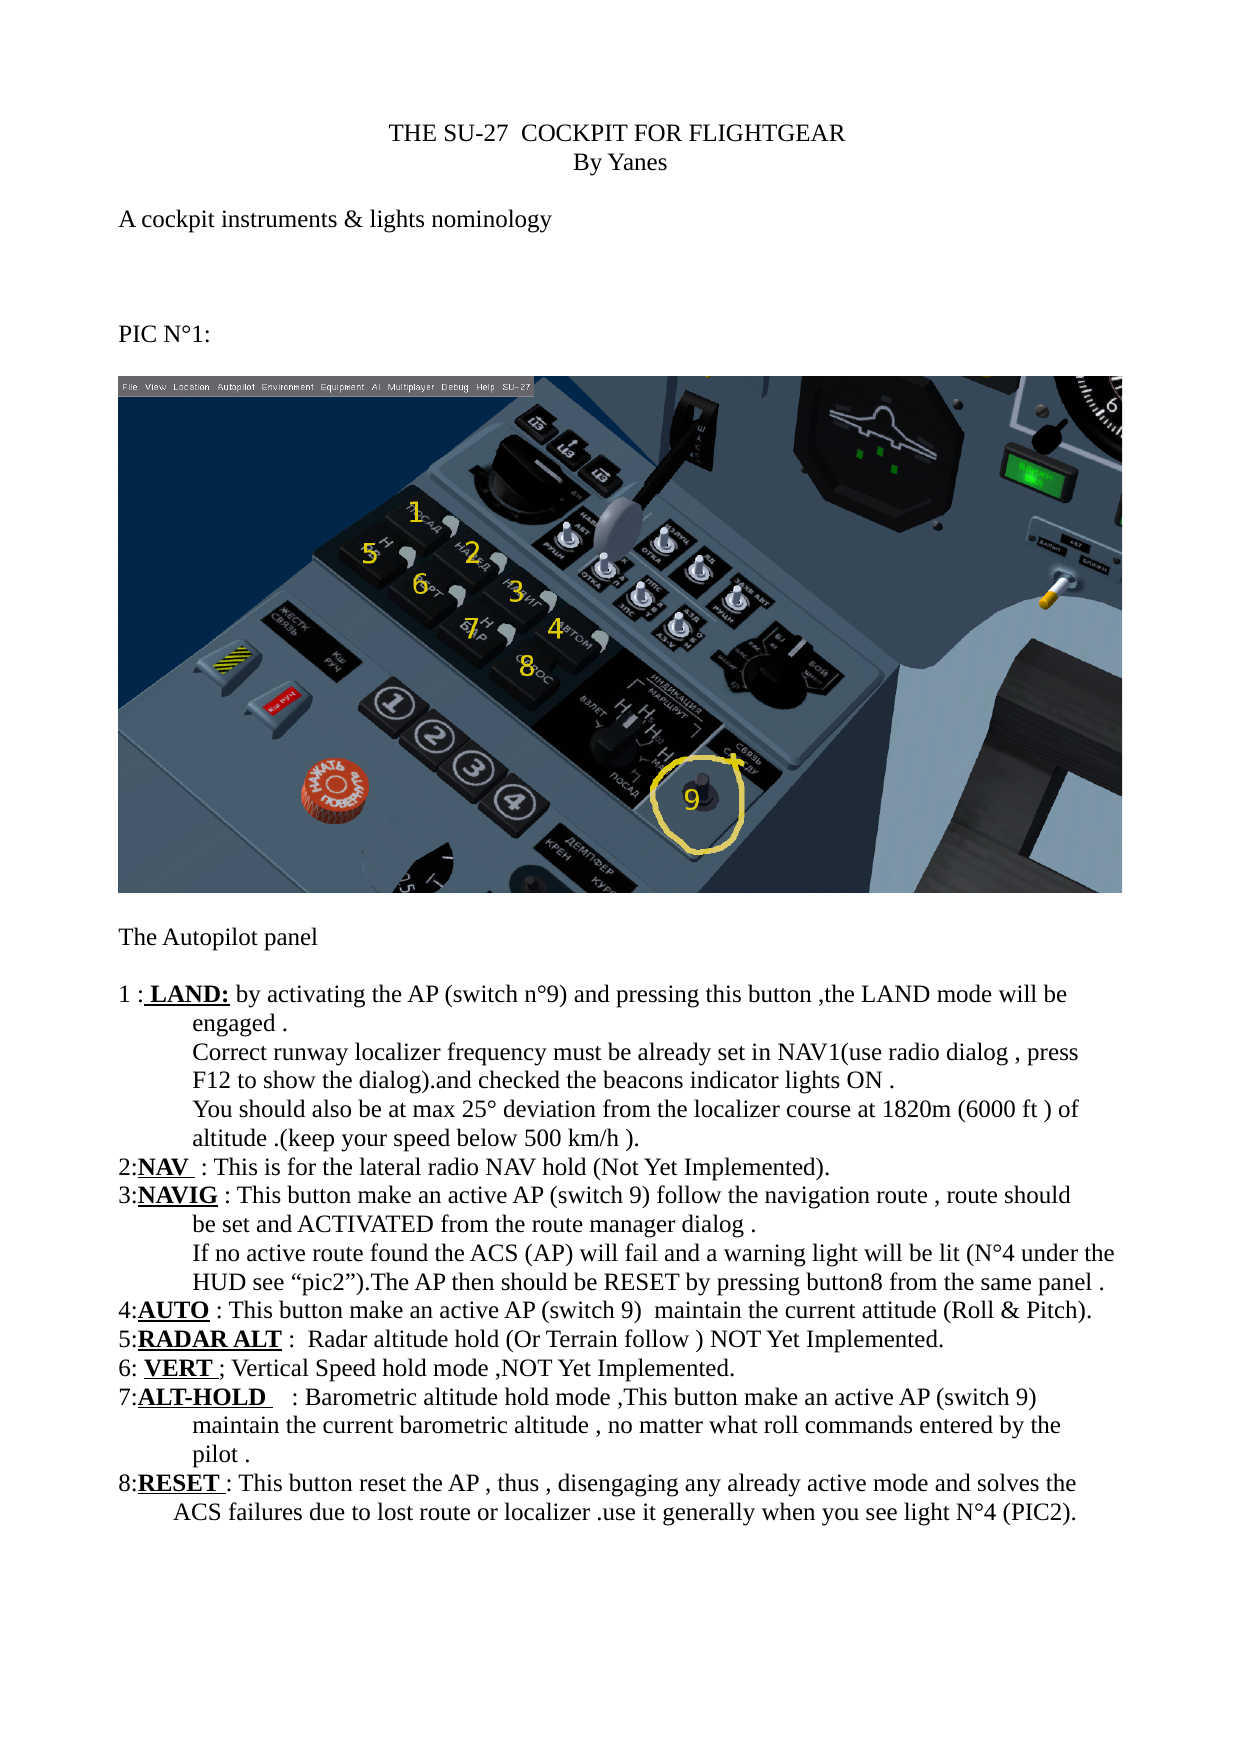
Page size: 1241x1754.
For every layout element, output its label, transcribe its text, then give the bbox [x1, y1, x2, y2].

text PIC N°1: [118, 319, 1122, 348]
text altitude .(keep your speed below 500 km/h ). [118, 1123, 1122, 1152]
text If no active route found the ACS (AP) will fail and a warning light will be lit (N°4 under the HUD see “pic2”).The AP then should be RESET by pressing button8 from the same panel . [118, 1238, 1122, 1295]
text Correct runway localizer frequency must be already set in NAV1(use radio dialog , press F12 to show the dialog).and checked the beacons indicator lights ON . [118, 1037, 1122, 1094]
text 7:ALT-HOLD : Barometric altitude hold mode ,This button make an active AP (switch 9) maintain the current barometric altitude , no matter what roll commands entered by the pilot . [118, 1382, 1122, 1468]
text be set and ACTIVATED from the route manager dialog . [118, 1209, 1122, 1238]
text 5:RADAR ALT : Radar altitude hold (Or Terrain follow ) NOT Yet Implemented. [118, 1324, 1122, 1353]
text By Yanes [118, 147, 1122, 176]
text 8:RESET : This button reset the AP , thus , disengaging any already active mode and solves the [118, 1468, 1122, 1497]
text You should also be at max 25° deviation from the localizer course at 1820m (6000 ft ) of [118, 1094, 1122, 1123]
text 4:AUTO : This button make an active AP (switch 9) maintain the current attitude (Roll & Pitch). [118, 1295, 1122, 1324]
text 6: VERT ; Vertical Speed hold mode ,NOT Yet Implemented. [118, 1353, 1122, 1382]
text 1 : LAND: by activating the AP (switch n°9) and pressing this button ,the LAND mode will be engaged . [118, 979, 1122, 1037]
text 3:NAVIG : This button make an active AP (switch 9) follow the navigation route , route should [118, 1180, 1122, 1209]
text The Autopilot panel [118, 922, 1122, 950]
text THE SU-27 COCKPIT FOR FLIGHTGEAR [118, 118, 1122, 147]
text 2:NAV : This is for the lateral radio NAV hold (Not Yet Implemented). [118, 1152, 1122, 1180]
text A cockpit instruments & lights nominology [118, 204, 1122, 233]
picture [118, 376, 1123, 893]
text ACS failures due to lost route or localizer .use it generally when you see light N°4 (PIC2). [118, 1497, 1122, 1525]
